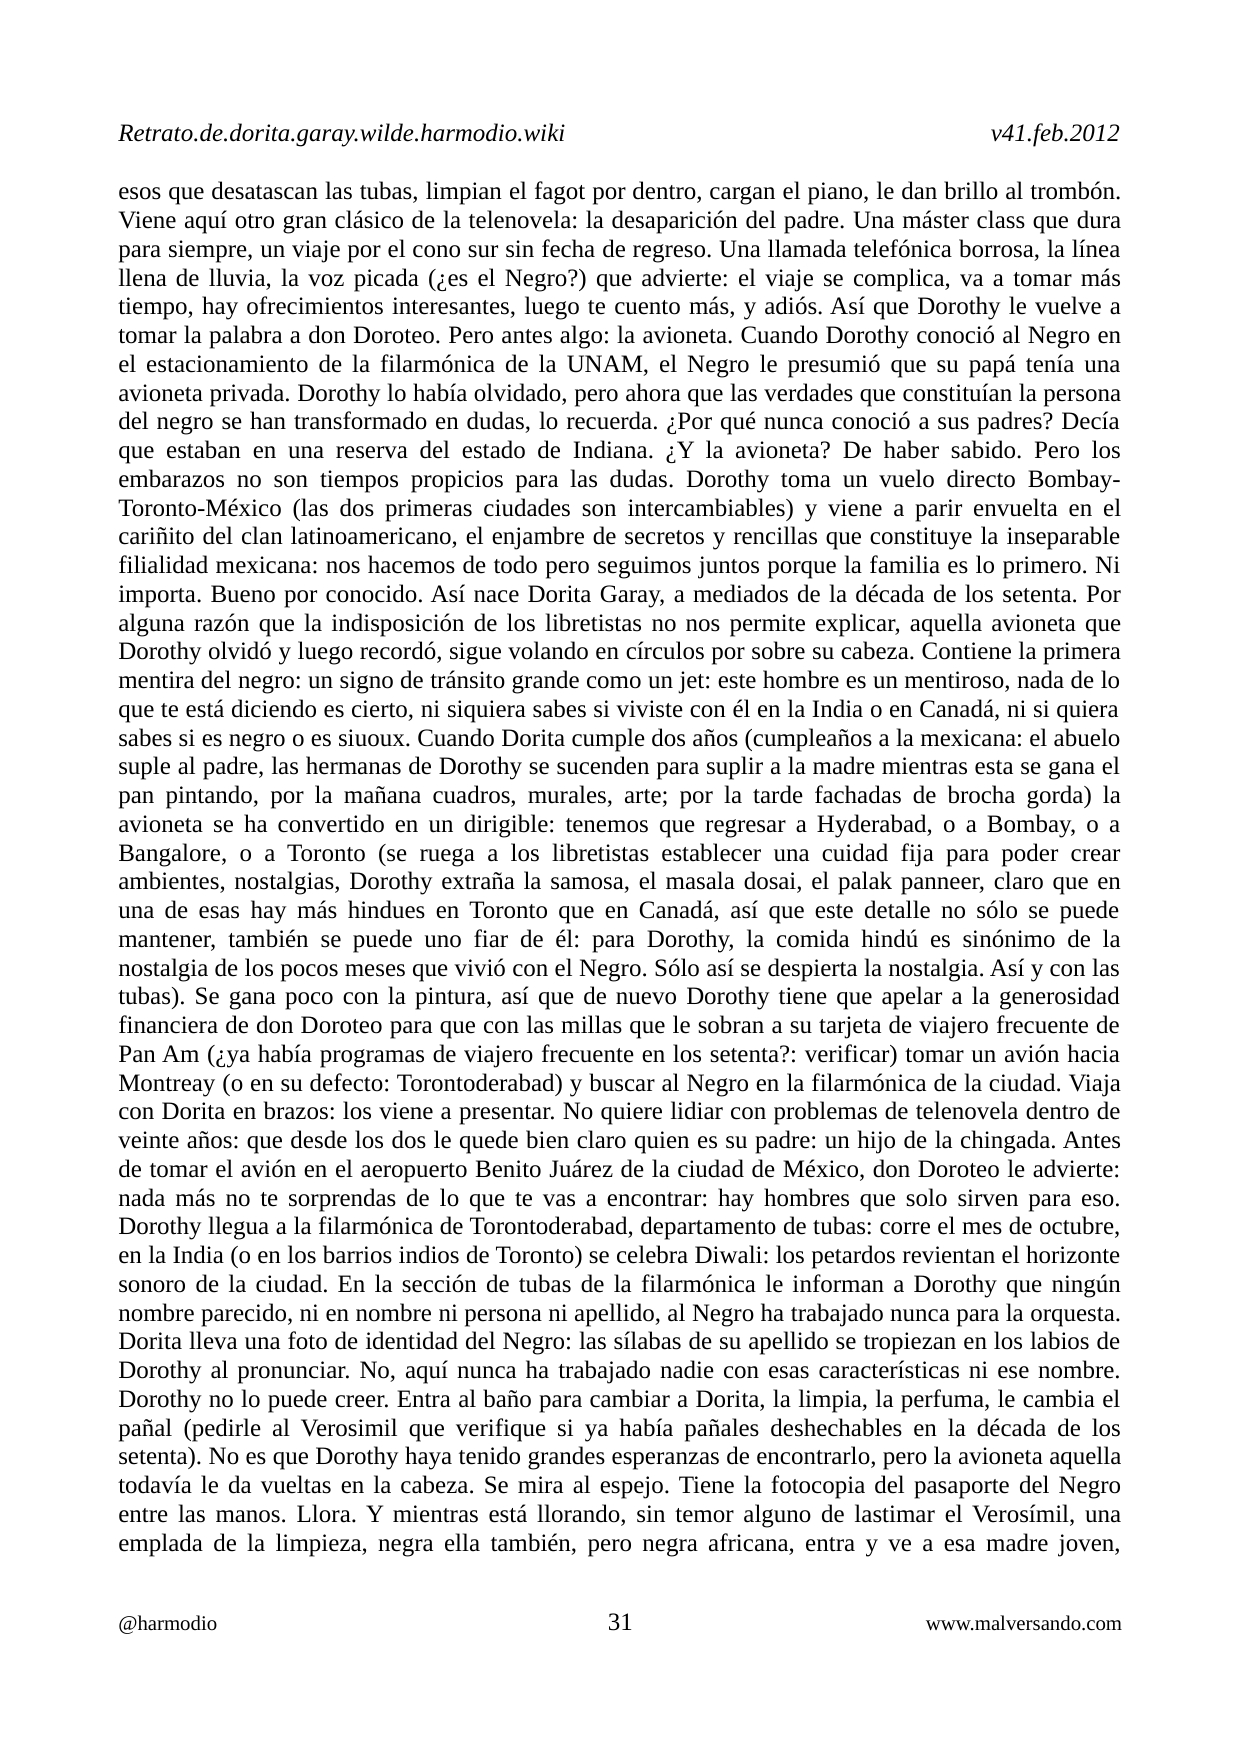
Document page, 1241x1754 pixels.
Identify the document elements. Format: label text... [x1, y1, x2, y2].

text esos que desatascan las tubas, limpian el fagot por dentro, cargan el piano, le dan brillo al trombón. Viene aquí otro gran clásico de la telenovela: la desaparición del padre. Una máster class que dura para siempre, un viaje por el cono sur sin fecha de regreso. Una llamada telefónica borrosa, la línea llena de lluvia, la voz picada (¿es el Negro?) que advierte: el viaje se complica, va a tomar más tiempo, hay ofrecimientos interesantes, luego te cuento más, y adiós. Así que Dorothy le vuelve a tomar la palabra a don Doroteo. Pero antes algo: la avioneta. Cuando Dorothy conoció al Negro en el estacionamiento de la filarmónica de la UNAM, el Negro le presumió que su papá tenía una avioneta privada. Dorothy lo había olvidado, pero ahora que las verdades que constituían la persona del negro se han transformado en dudas, lo recuerda. ¿Por qué nunca conoció a sus padres? Decía que estaban en una reserva del estado de Indiana. ¿Y la avioneta? De haber sabido. Pero los embarazos no son tiempos propicios para las dudas. Dorothy toma un vuelo directo Bombay-Toronto-México (las dos primeras ciudades son intercambiables) y viene a parir envuelta en el cariñito del clan latinoamericano, el enjambre de secretos y rencillas que constituye la inseparable filialidad mexicana: nos hacemos de todo pero seguimos juntos porque la familia es lo primero. Ni importa. Bueno por conocido. Así nace Dorita Garay, a mediados de la década de los setenta. Por alguna razón que la indisposición de los libretistas no nos permite explicar, aquella avioneta que Dorothy olvidó y luego recordó, sigue volando en círculos por sobre su cabeza. Contiene la primera mentira del negro: un signo de tránsito grande como un jet: este hombre es un mentiroso, nada de lo que te está diciendo es cierto, ni siquiera sabes si viviste con él en la India o en Canadá, ni si quiera sabes si es negro o es siuoux. Cuando Dorita cumple dos años (cumpleaños a la mexicana: el abuelo suple al padre, las hermanas de Dorothy se sucenden para suplir a la madre mientras esta se gana el pan pintando, por la mañana cuadros, murales, arte; por la tarde fachadas de brocha gorda) la avioneta se ha convertido en un dirigible: tenemos que regresar a Hyderabad, o a Bombay, o a Bangalore, o a Toronto (se ruega a los libretistas establecer una cuidad fija para poder crear ambientes, nostalgias, Dorothy extraña la samosa, el masala dosai, el palak panneer, claro que en una de esas hay más hindues en Toronto que en Canadá, así que este detalle no sólo se puede mantener, también se puede uno fiar de él: para Dorothy, la comida hindú es sinónimo de la nostalgia de los pocos meses que vivió con el Negro. Sólo así se despierta la nostalgia. Así y con las tubas). Se gana poco con la pintura, así que de nuevo Dorothy tiene que apelar a la generosidad financiera de don Doroteo para que con las millas que le sobran a su tarjeta de viajero frecuente de Pan Am (¿ya había programas de viajero frecuente en los setenta?: verificar) tomar un avión hacia Montreay (o en su defecto: Torontoderabad) y buscar al Negro en la filarmónica de la ciudad. Viaja con Dorita en brazos: los viene a presentar. No quiere lidiar con problemas de telenovela dentro de veinte años: que desde los dos le quede bien claro quien es su padre: un hijo de la chingada. Antes de tomar el avión en el aeropuerto Benito Juárez de la ciudad de México, don Doroteo le advierte: nada más no te sorprendas de lo que te vas a encontrar: hay hombres que solo sirven para eso. Dorothy llegua a la filarmónica de Torontoderabad, departamento de tubas: corre el mes de octubre, en la India (o en los barrios indios de Toronto) se celebra Diwali: los petardos revientan el horizonte sonoro de la ciudad. En la sección de tubas de la filarmónica le informan a Dorothy que ningún nombre parecido, ni en nombre ni persona ni apellido, al Negro ha trabajado nunca para la orquesta. Dorita lleva una foto de identidad del Negro: las sílabas de su apellido se tropiezan en los labios de Dorothy al pronunciar. No, aquí nunca ha trabajado nadie con esas características ni ese nombre. Dorothy no lo puede creer. Entra al baño para cambiar a Dorita, la limpia, la perfuma, le cambia el pañal (pedirle al Verosimil que verifique si ya había pañales deshechables en la década de los setenta). No es que Dorothy haya tenido grandes esperanzas de encontrarlo, pero la avioneta aquella todavía le da vueltas en la cabeza. Se mira al espejo. Tiene la fotocopia del pasaporte del Negro entre las manos. Llora. Y mientras está llorando, sin temor alguno de lastimar el Verosímil, una emplada de la limpieza, negra ella también, pero negra africana, entra y ve a esa madre joven, [118, 176, 1122, 1556]
